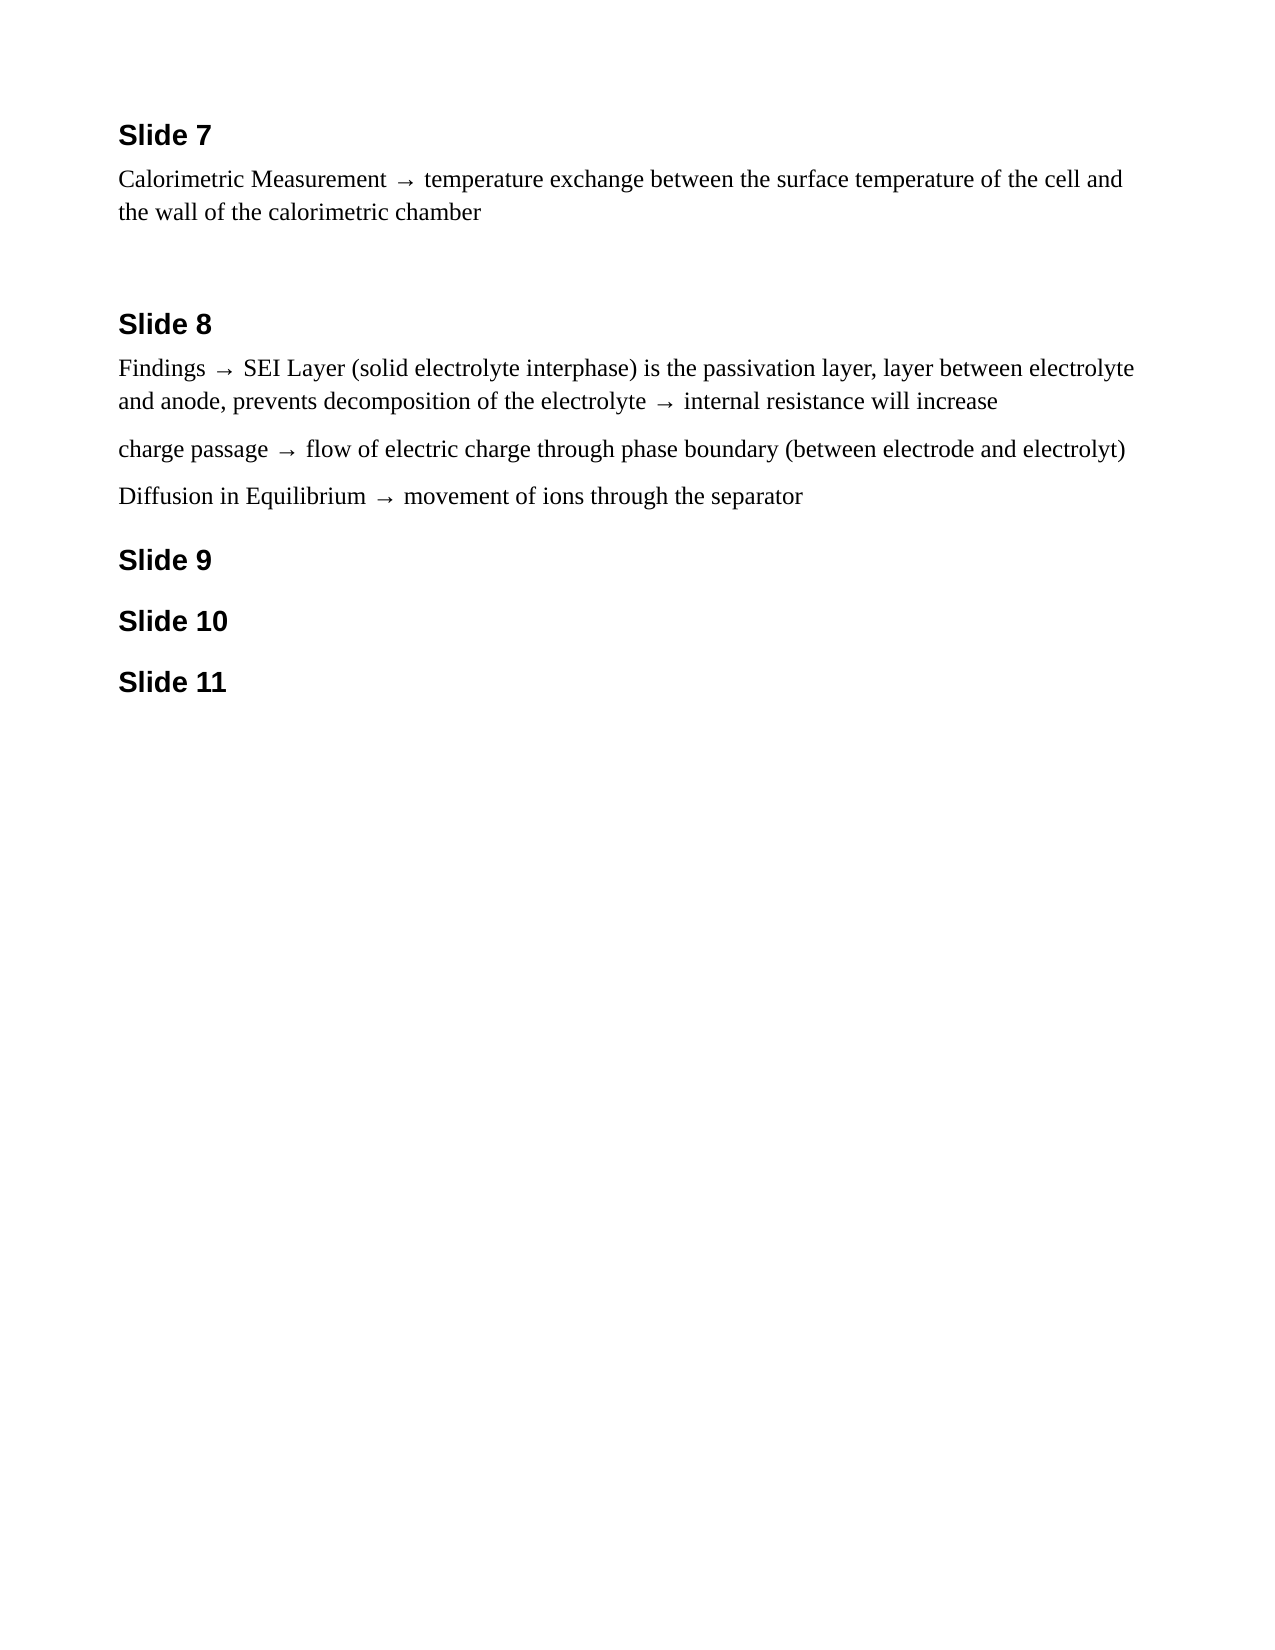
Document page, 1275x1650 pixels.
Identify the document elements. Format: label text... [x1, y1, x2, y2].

text Calorimetric Measurement → temperature exchange between the surface temperature of the cell and the wall of the calorimetric chamber [118, 164, 1157, 226]
text Diffusion in Equilibrium → movement of ions through the separator [118, 481, 1157, 510]
subtitle Slide 8 [118, 307, 1157, 341]
text charge passage → flow of electric charge through phase boundary (between electrode and electrolyt) [118, 434, 1157, 462]
subtitle Slide 9 [118, 543, 1157, 577]
text Findings → SEI Layer (solid electrolyte interphase) is the passivation layer, layer between electrolyte and anode, prevents decomposition of the electrolyte → internal resistance will increase [118, 353, 1157, 415]
subtitle Slide 10 [118, 604, 1157, 638]
subtitle Slide 7 [118, 118, 1157, 152]
subtitle Slide 11 [118, 665, 1157, 698]
